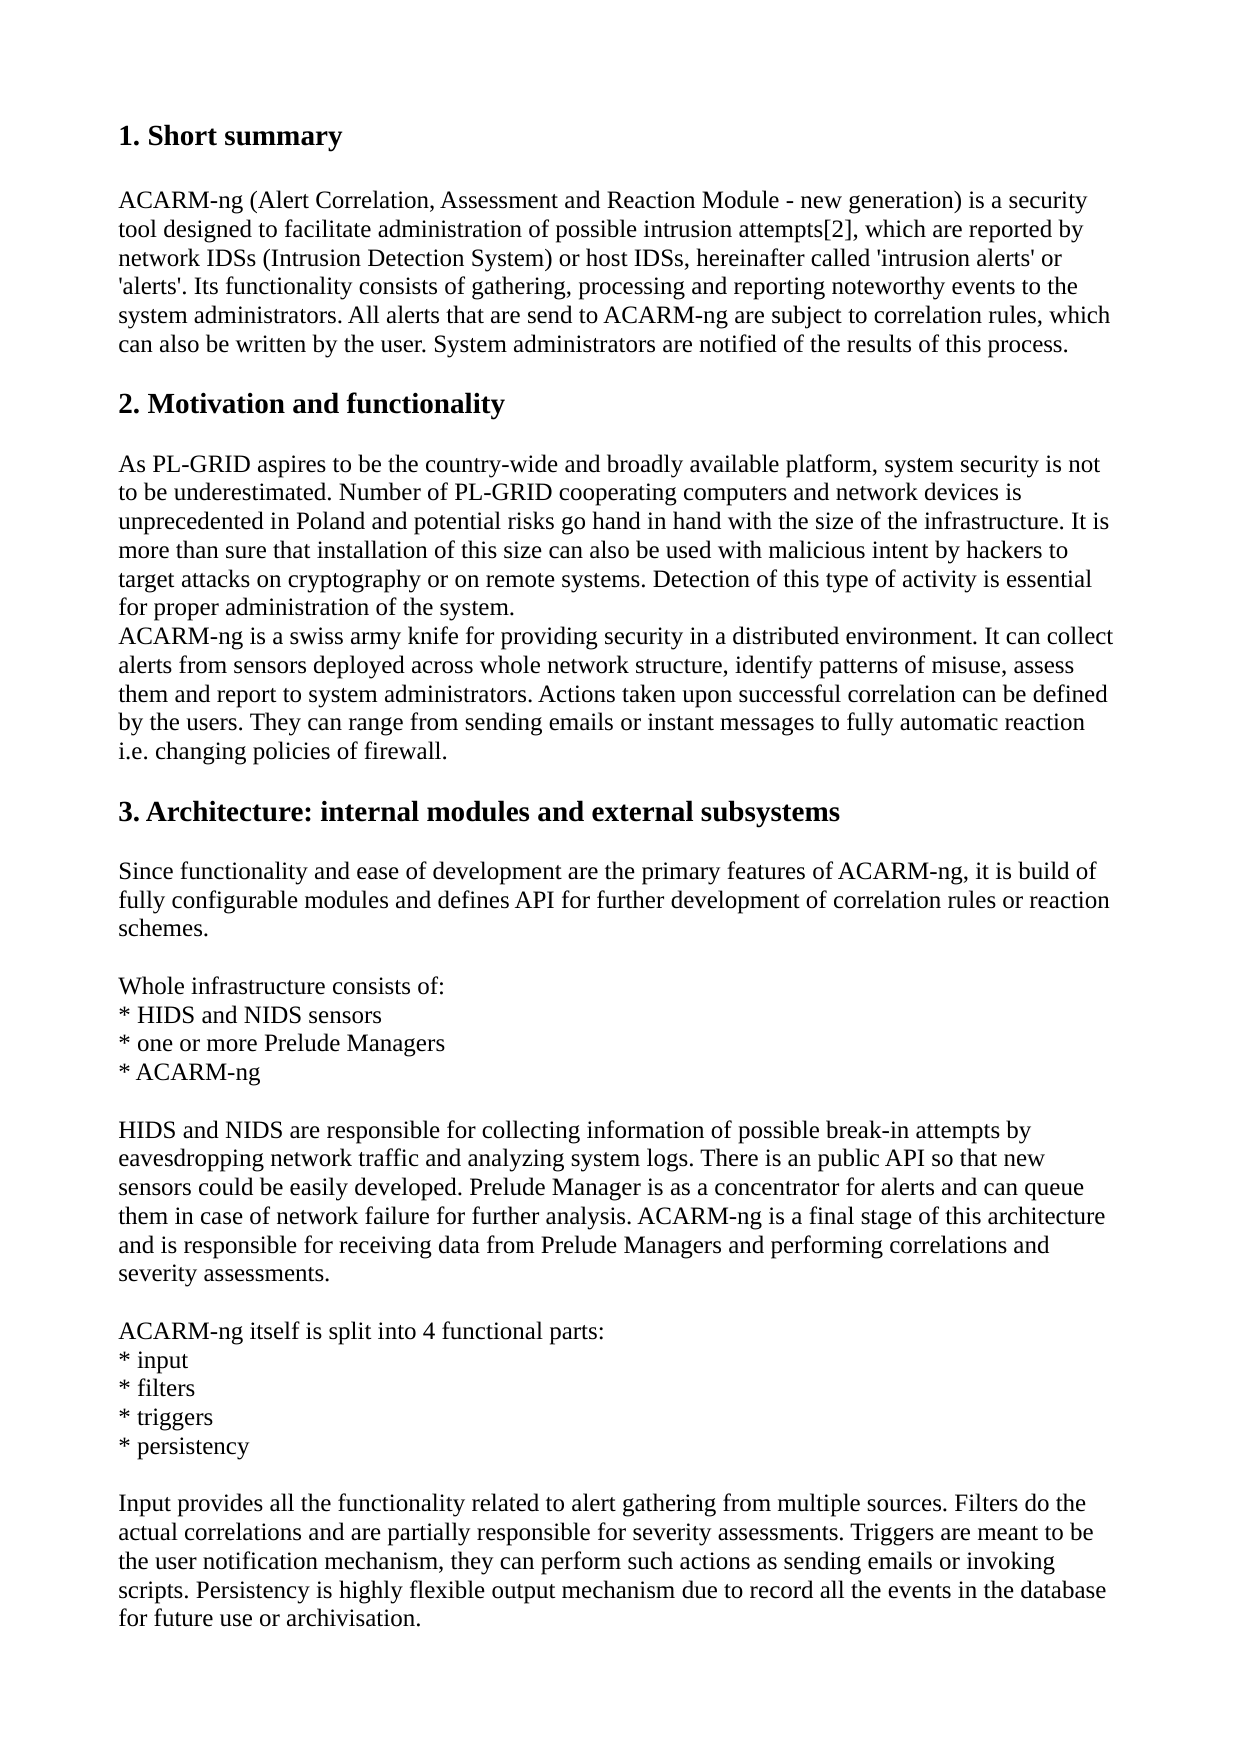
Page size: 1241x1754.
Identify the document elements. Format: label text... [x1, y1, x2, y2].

text HIDS and NIDS are responsible for collecting information of possible break-in attempts by eavesdropping network traffic and analyzing system logs. There is an public API so that new sensors could be easily developed. Prelude Manager is as a concentrator for alerts and can queue them in case of network failure for further analysis. ACARM-ng is a final stage of this architecture and is responsible for receiving data from Prelude Managers and performing correlations and severity assessments. [118, 1115, 1122, 1287]
text * persistency [118, 1431, 1122, 1460]
text 1. Short summary [118, 118, 1122, 152]
text Since functionality and ease of development are the primary features of ACARM-ng, it is build of fully configurable modules and defines API for further development of correlation rules or reaction schemes. [118, 856, 1122, 942]
text * filters [118, 1373, 1122, 1402]
text 3. Architecture: internal modules and external subsystems [118, 794, 1122, 827]
text * HIDS and NIDS sensors [118, 1000, 1122, 1028]
text * input [118, 1345, 1122, 1373]
text Whole infrastructure consists of: [118, 971, 1122, 1000]
text ACARM-ng (Alert Correlation, Assessment and Reaction Module - new generation) is a security tool designed to facilitate administration of possible intrusion attempts[2], which are reported by network IDSs (Intrusion Detection System) or host IDSs, hereinafter called 'intrusion alerts' or 'alerts'. Its functionality consists of gathering, processing and reporting noteworthy events to the system administrators. All alerts that are send to ACARM-ng are subject to correlation rules, which can also be written by the user. System administrators are notified of the results of this process. [118, 185, 1122, 358]
list 2. Motivation and functionality [118, 386, 1122, 420]
text * one or more Prelude Managers [118, 1028, 1122, 1057]
text * ACARM-ng [118, 1057, 1122, 1086]
text Input provides all the functionality related to alert gathering from multiple sources. Filters do the actual correlations and are partially responsible for severity assessments. Triggers are meant to be the user notification mechanism, they can perform such actions as sending emails or invoking scripts. Persistency is highly flexible output mechanism due to record all the events in the database for future use or archivisation. [118, 1488, 1122, 1632]
text ACARM-ng is a swiss army knife for providing security in a distributed environment. It can collect alerts from sensors deployed across whole network structure, identify patterns of misuse, assess them and report to system administrators. Actions taken upon successful correlation can be defined by the users. They can range from sending emails or instant messages to fully automatic reaction i.e. changing policies of firewall. [118, 621, 1122, 765]
text As PL-GRID aspires to be the country-wide and broadly available platform, system security is not to be underestimated. Number of PL-GRID cooperating computers and network devices is unprecedented in Poland and potential risks go hand in hand with the size of the infrastructure. It is more than sure that installation of this size can also be used with malicious intent by hackers to target attacks on cryptography or on remote systems. Detection of this type of activity is essential for proper administration of the system. [118, 449, 1122, 621]
text * triggers [118, 1402, 1122, 1431]
text ACARM-ng itself is split into 4 functional parts: [118, 1316, 1122, 1345]
